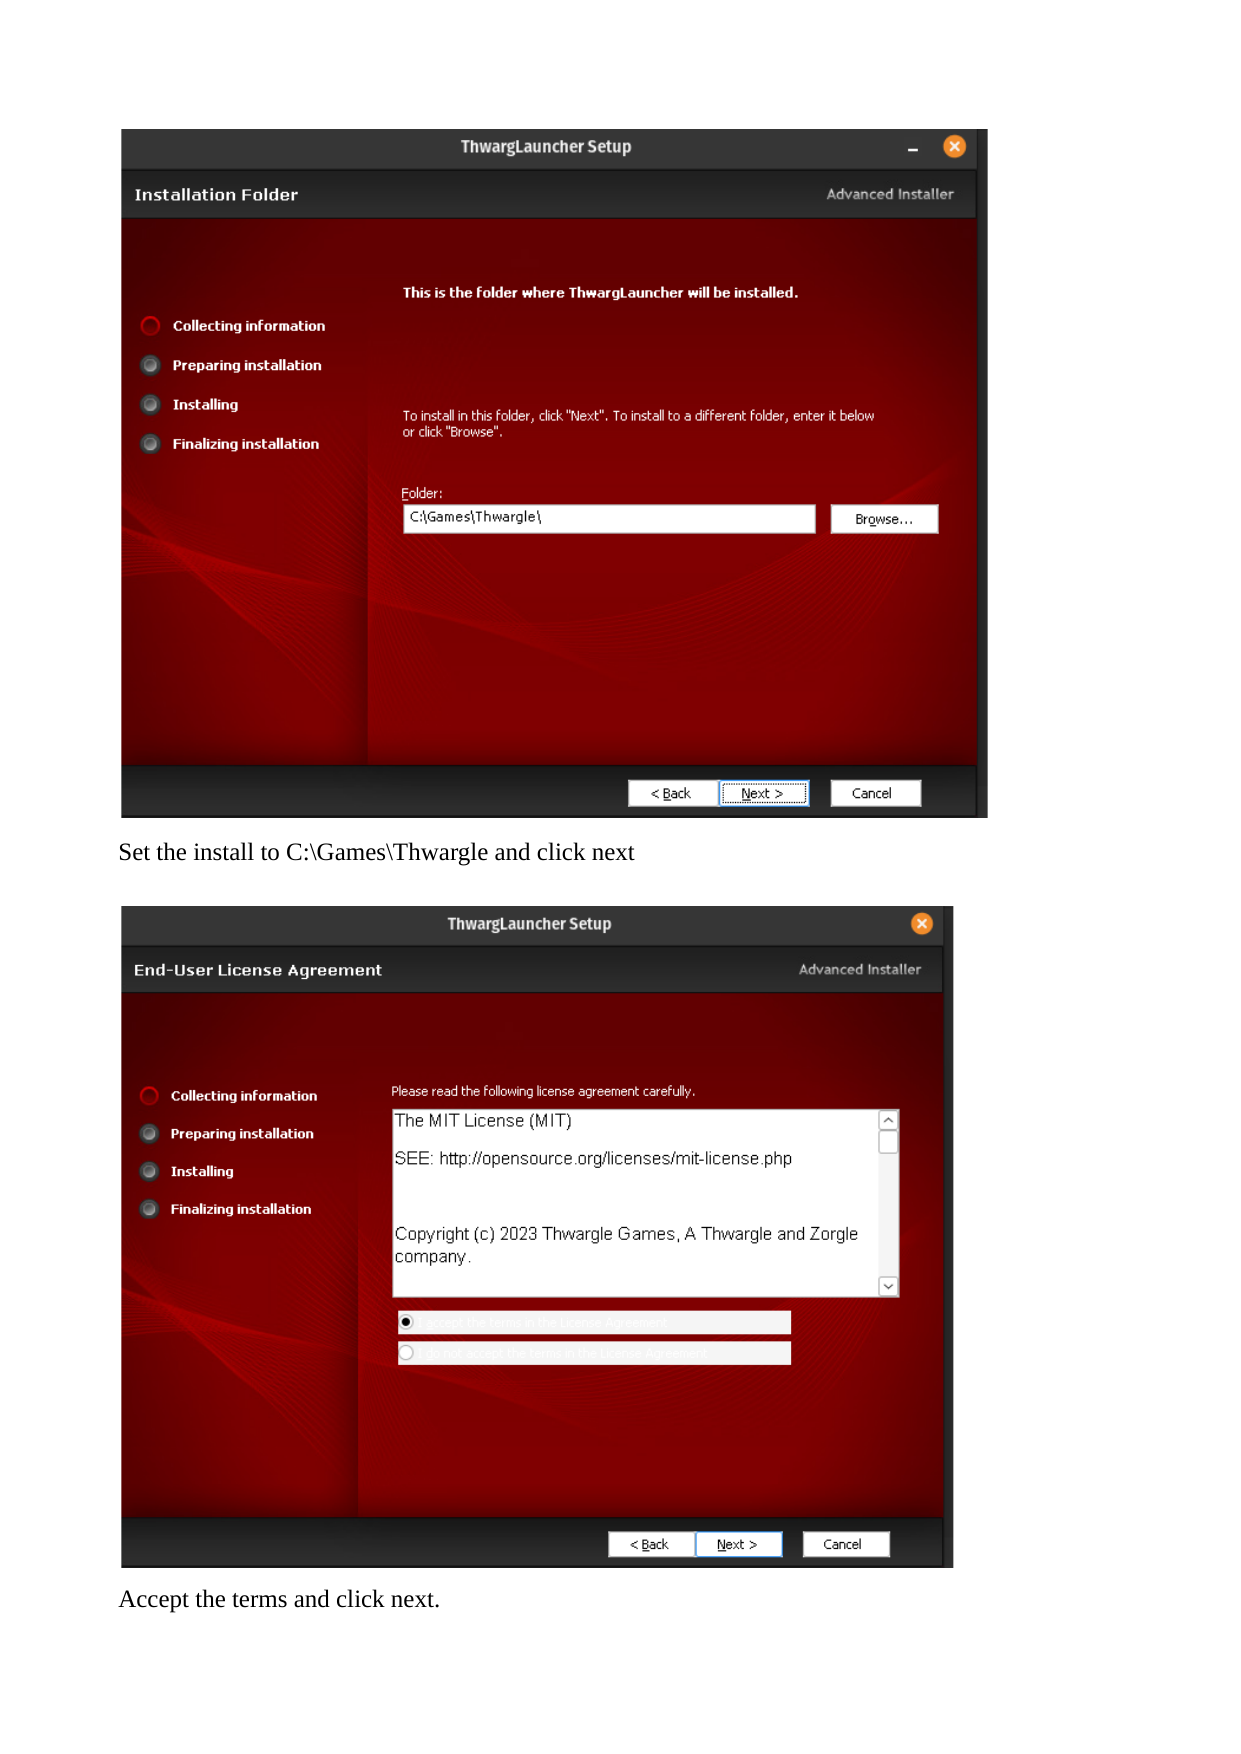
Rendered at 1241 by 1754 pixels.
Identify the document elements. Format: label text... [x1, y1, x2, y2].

picture [121, 129, 988, 818]
text Set the install to C:\Games\Thwargle and click next [118, 837, 1122, 866]
picture [121, 906, 954, 1568]
text Accept the terms and click next. [118, 1584, 1122, 1613]
